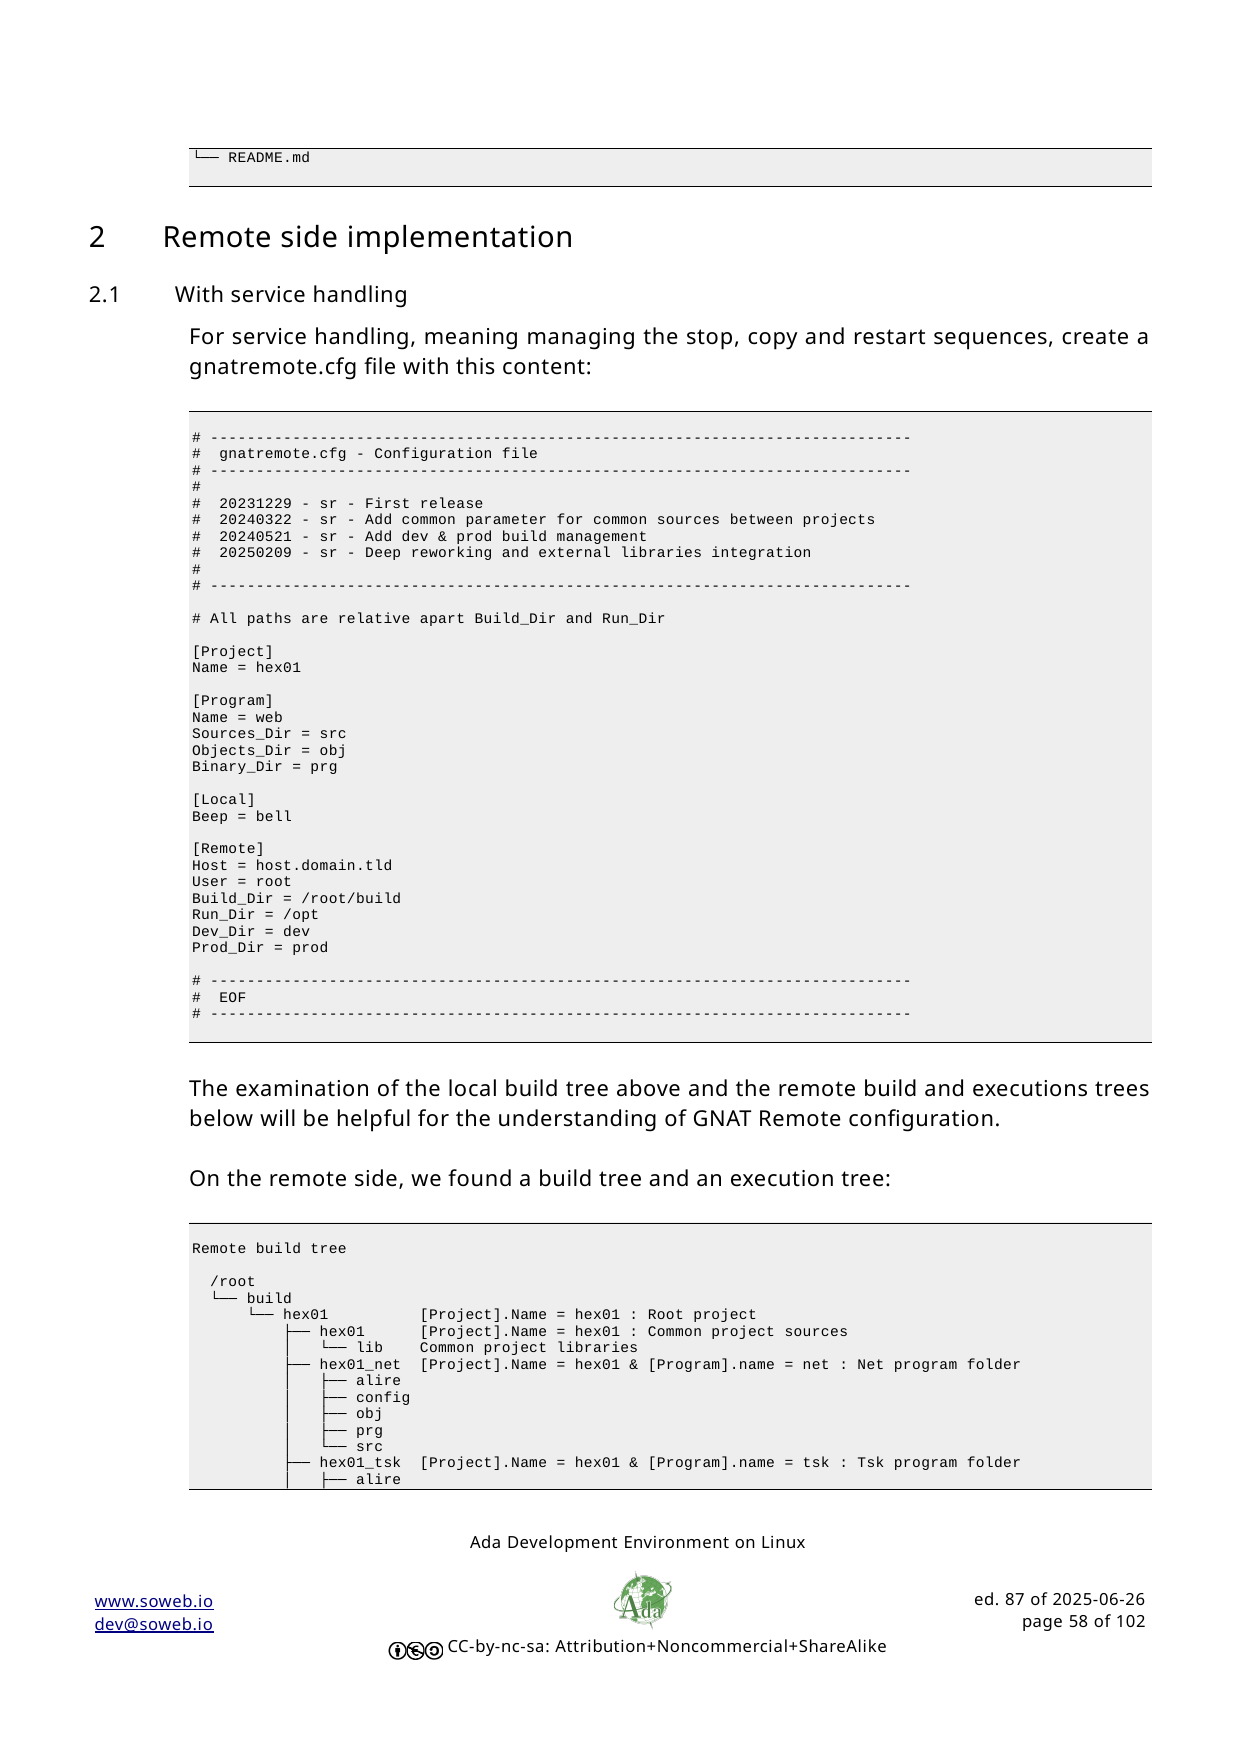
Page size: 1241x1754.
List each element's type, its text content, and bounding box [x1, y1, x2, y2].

list │ ├── obj [324, 1403, 1152, 1420]
list └── build [189, 1288, 1152, 1305]
list Name = hex01 [189, 658, 1152, 674]
list # ----------------------------------------------------------------------------- [189, 971, 1152, 987]
list Run_Dir = /opt [189, 905, 1152, 921]
list Prod_Dir = prod [189, 938, 1152, 954]
list Remote build tree /root [189, 1239, 1152, 1288]
list [Local] [189, 789, 1152, 806]
list # [189, 559, 1152, 576]
list # gnatremote.cfg - Configuration file [189, 444, 1152, 460]
list # 20240521 - sr - Add dev & prod build management [189, 526, 1152, 543]
list # 20250209 - sr - Deep reworking and external libraries integration [189, 543, 1152, 559]
list ├── hex01_net [Project].Name = hex01 & [Program].name = net : Net program folder [189, 1354, 1152, 1371]
list # 20240322 - sr - Add common parameter for common sources between projects [189, 510, 1152, 526]
list # ----------------------------------------------------------------------------- [189, 460, 1152, 477]
list Binary_Dir = prg [189, 757, 1152, 773]
list # ----------------------------------------------------------------------------- [189, 576, 1152, 592]
list └── README.md [189, 149, 1152, 186]
list │ └── lib Common project libraries [288, 1338, 1152, 1354]
subtitle Remote side implementation [88, 216, 1152, 256]
list # ----------------------------------------------------------------------------- [189, 412, 1152, 444]
list │ ├── alire [189, 1469, 1152, 1489]
list │ └── lib Common project libraries [189, 1338, 287, 1354]
list │ ├── prg [189, 1420, 1152, 1436]
list ├── hex01 [Project].Name = hex01 : Common project sources [189, 1321, 1152, 1338]
list Objects_Dir = obj [189, 740, 1152, 757]
list Dev_Dir = dev [189, 921, 1152, 938]
list Beep = bell [189, 806, 1152, 822]
list # 20231229 - sr - First release [189, 493, 1152, 510]
list │ ├── obj [189, 1403, 287, 1420]
list [Remote] [189, 839, 1152, 855]
list ├── hex01_tsk [Project].Name = hex01 & [Program].name = tsk : Tsk program folder [288, 1453, 1152, 1469]
picture [613, 1571, 672, 1630]
list │ ├── config [189, 1387, 1152, 1403]
list │ ├── obj [288, 1403, 323, 1420]
list │ ├── alire [189, 1371, 287, 1387]
list │ └── src [189, 1436, 287, 1453]
list # EOF [189, 987, 1152, 1003]
list Build_Dir = /root/build [189, 888, 1152, 905]
list # All paths are relative apart Build_Dir and Run_Dir [189, 608, 1152, 625]
list Host = host.domain.tld [189, 855, 1152, 872]
list User = root [189, 872, 1152, 888]
list [Program] [189, 691, 1152, 707]
list └── hex01 [Project].Name = hex01 : Root project [189, 1305, 1152, 1321]
list # ----------------------------------------------------------------------------- [189, 1003, 1152, 1042]
list Sources_Dir = src [189, 724, 1152, 740]
text On the remote side, we found a build tree and an execution tree: [189, 1162, 1152, 1192]
text The examination of the local build tree above and the remote build and executions trees below will be helpful for the understanding of GNAT Remote configuration. [189, 1072, 1152, 1132]
picture [388, 1642, 443, 1660]
list [Project] [189, 641, 1152, 658]
text For service handling, meaning managing the stop, copy and restart sequences, create a gnatremote.cfg file with this content: [189, 321, 1152, 381]
list │ └── src [288, 1436, 1152, 1453]
list Name = web [189, 707, 1152, 724]
list # [189, 477, 1152, 493]
list │ ├── alire [288, 1371, 1152, 1387]
subtitle With service handling [88, 279, 1152, 309]
